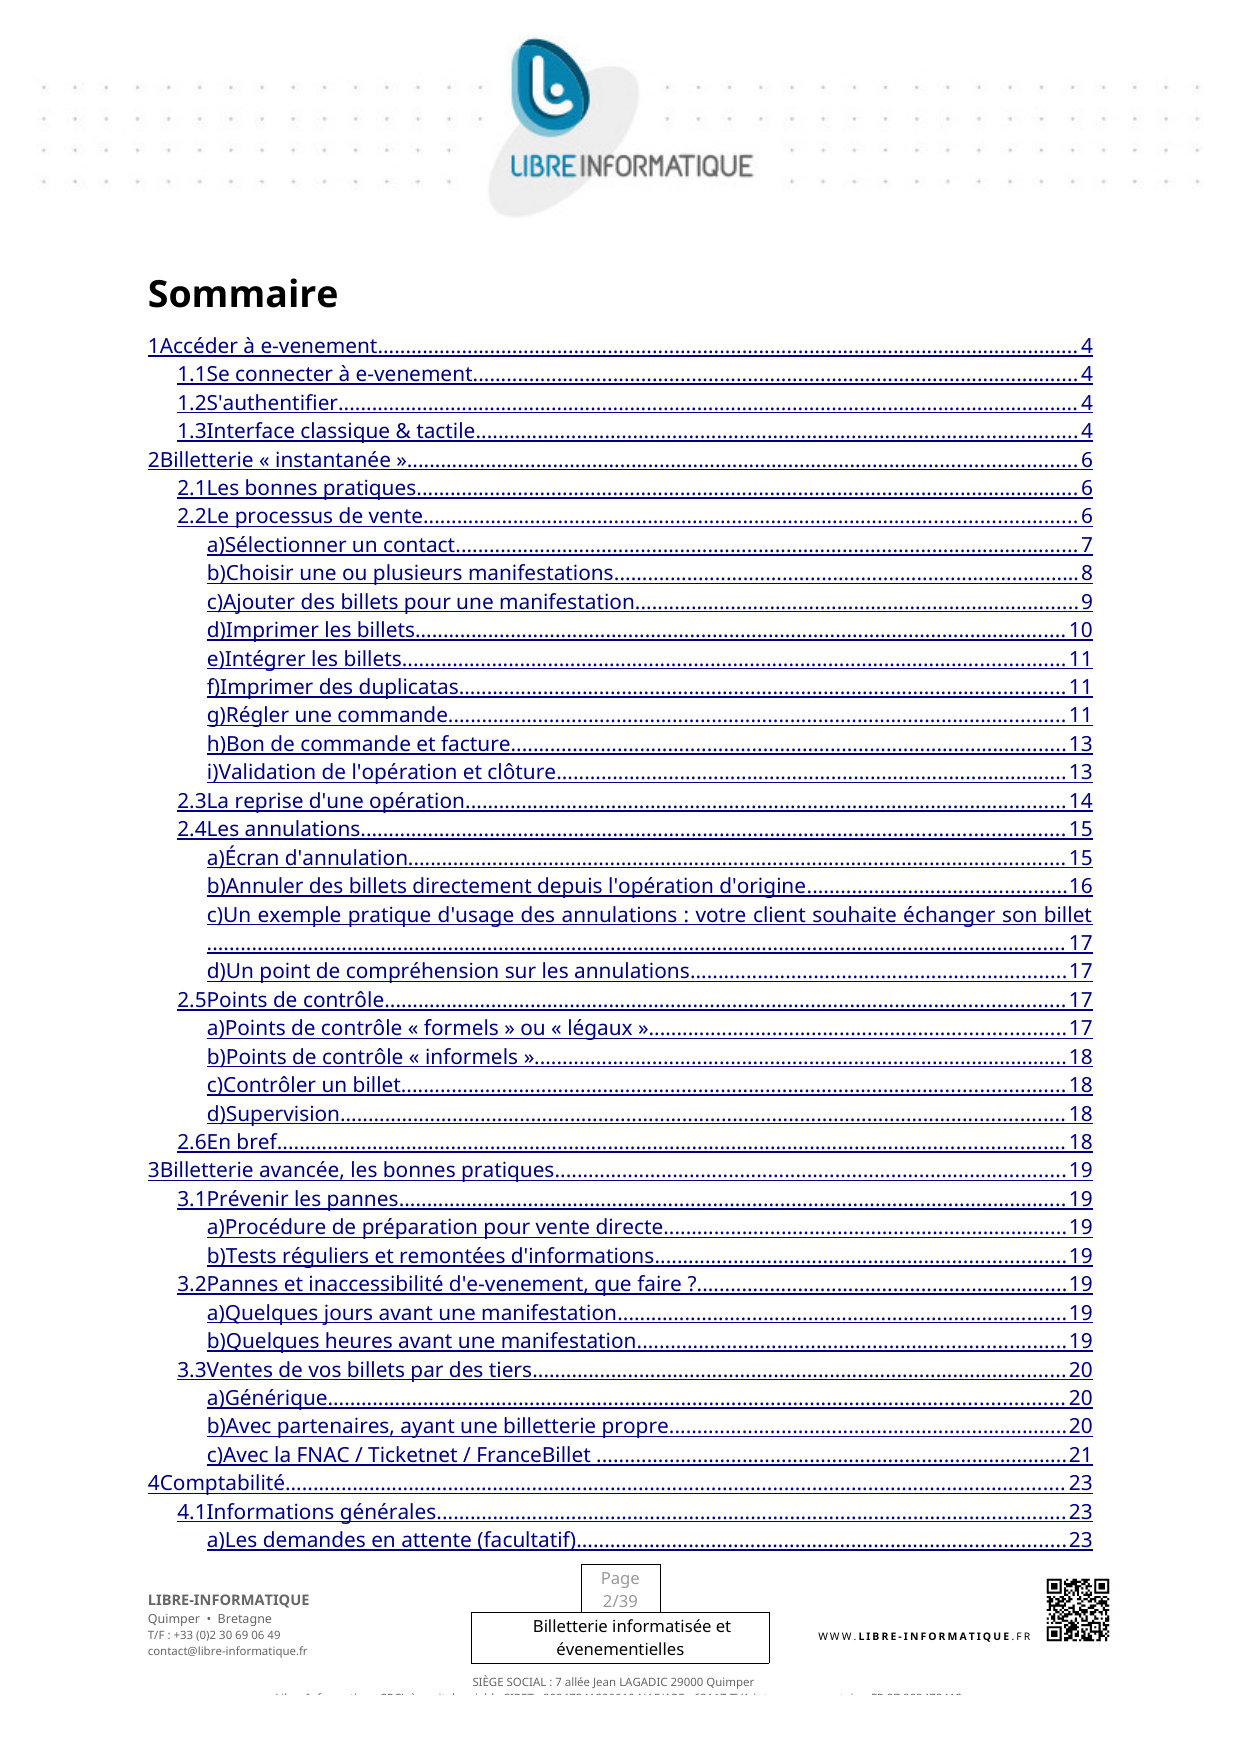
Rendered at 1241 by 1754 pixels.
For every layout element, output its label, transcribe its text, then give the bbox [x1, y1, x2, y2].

text b)Tests réguliers et remontées d'informations 19 [207, 1241, 1093, 1265]
text d)Supervision 18 [207, 1099, 1093, 1123]
text c)Contrôler un billet 18 [207, 1070, 1093, 1094]
text a)Sélectionner un contact 7 [207, 530, 1093, 554]
text 2.5Points de contrôle 17 [177, 985, 1093, 1009]
text c)Avec la FNAC / Ticketnet / FranceBillet ... 21 [207, 1440, 1093, 1464]
text a)Générique 20 [207, 1383, 1093, 1407]
text 2.3La reprise d'une opération 14 [177, 786, 1093, 810]
text 1.2S'authentifier 4 [177, 388, 1093, 412]
text b)Annuler des billets directement depuis l'opération d'origine 16 [207, 871, 1093, 895]
text d)Un point de compréhension sur les annulations 17 [207, 957, 1093, 981]
text i)Validation de l'opération et clôture 13 [207, 757, 1093, 782]
text b)Avec partenaires, ayant une billetterie propre 20 [207, 1412, 1093, 1436]
text 3.2Pannes et inaccessibilité d'e-venement, que faire ? 19 [177, 1269, 1093, 1293]
text 2.2Le processus de vente 6 [177, 502, 1093, 526]
text b)Quelques heures avant une manifestation 19 [207, 1326, 1093, 1350]
text b)Points de contrôle « informels » 18 [207, 1042, 1093, 1066]
text g)Régler une commande 11 [207, 701, 1093, 725]
text c)Un exemple pratique d'usage des annulations : votre client souhaite échanger son billet 17 [207, 925, 1093, 952]
picture [27, 35, 1213, 220]
text d)Imprimer les billets 10 [207, 615, 1093, 639]
text a)Les demandes en attente (facultatif) 23 [207, 1525, 1093, 1549]
text e)Intégrer les billets 11 [207, 644, 1093, 668]
text h)Bon de commande et facture 13 [207, 729, 1093, 753]
text 2.6En bref 18 [177, 1127, 1093, 1151]
text 3Billetterie avancée, les bonnes pratiques 19 [148, 1156, 1093, 1180]
text 1.3Interface classique & tactile 4 [177, 416, 1093, 440]
text 4.1Informations générales 23 [177, 1497, 1093, 1521]
text c)Un exemple pratique d'usage des annulations : votre client souhaite échanger son billet 17 [207, 900, 1093, 924]
text 2.1Les bonnes pratiques 6 [177, 473, 1093, 497]
text 4Comptabilité 23 [148, 1468, 1093, 1493]
text f)Imprimer des duplicatas 11 [207, 672, 1093, 696]
text a)Procédure de préparation pour vente directe 19 [207, 1212, 1093, 1237]
text a)Quelques jours avant une manifestation 19 [207, 1298, 1093, 1322]
text 3.3Ventes de vos billets par des tiers 20 [177, 1355, 1093, 1379]
picture [1036, 1568, 1120, 1652]
text a)Écran d'annulation 15 [207, 843, 1093, 867]
text 1Accéder à e-venement 4 [148, 331, 1093, 355]
text b)Choisir une ou plusieurs manifestations 8 [207, 558, 1093, 583]
text 3.1Prévenir les pannes 19 [177, 1184, 1093, 1208]
text 2.4Les annulations 15 [177, 814, 1093, 838]
text 2Billetterie « instantanée » 6 [148, 445, 1093, 469]
subtitle Sommaire [148, 267, 1093, 318]
text a)Points de contrôle « formels » ou « légaux » 17 [207, 1013, 1093, 1038]
text 1.1Se connecter à e-venement 4 [177, 359, 1093, 383]
text c)Ajouter des billets pour une manifestation. 9 [207, 587, 1093, 611]
